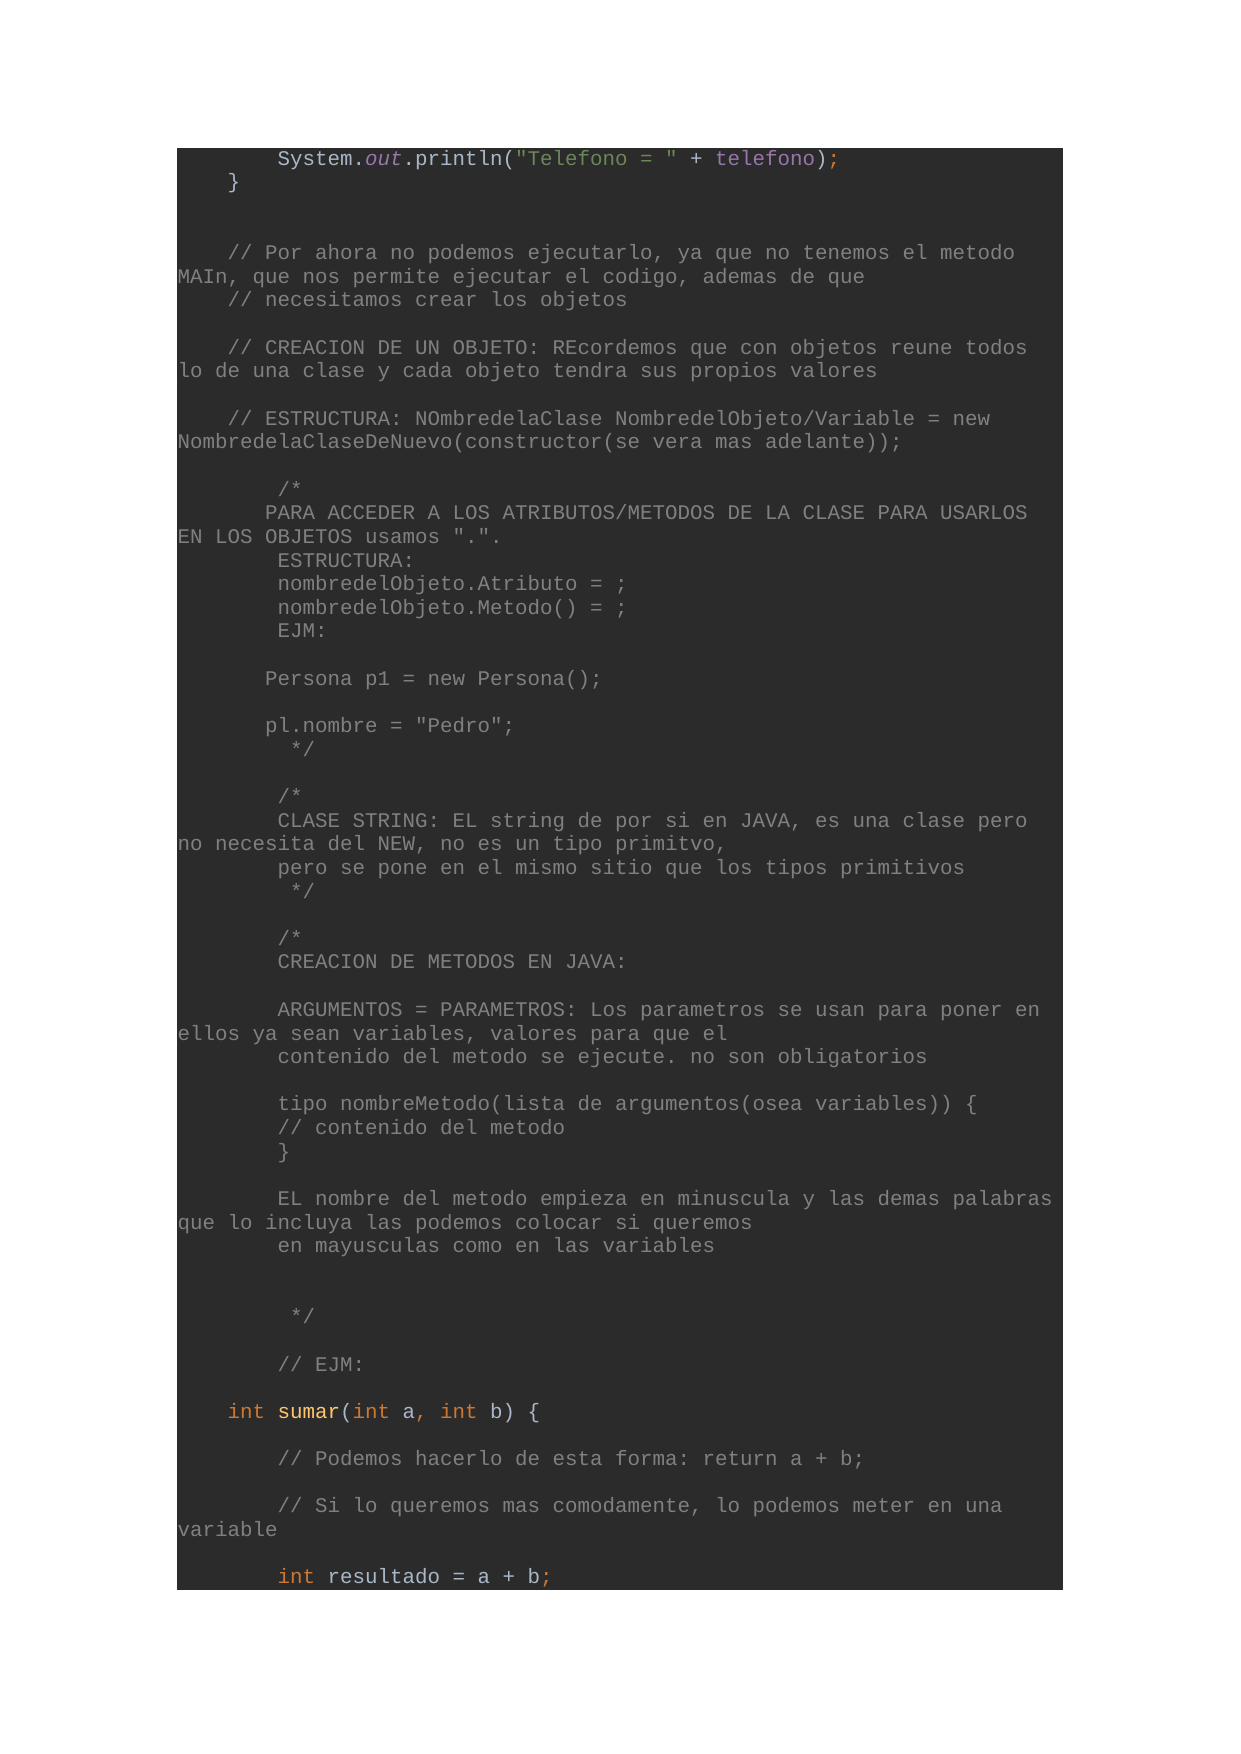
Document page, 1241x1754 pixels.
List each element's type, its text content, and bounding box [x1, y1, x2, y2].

text System.out.println("Telefono = " + telefono); } // Por ahora no podemos ejecutarlo, ya que no tenemos el metodo MAIn, que nos permite ejecutar el codigo, ademas de que // necesitamos crear los objetos // CREACION DE UN OBJETO: REcordemos que con objetos reune todos lo de una clase y cada objeto tendra sus propios valores // ESTRUCTURA: NOmbredelaClase NombredelObjeto/Variable = new NombredelaClaseDeNuevo(constructor(se vera mas adelante)); /* PARA ACCEDER A LOS ATRIBUTOS/METODOS DE LA CLASE PARA USARLOS EN LOS OBJETOS usamos ".". ESTRUCTURA: nombredelObjeto.Atributo = ; nombredelObjeto.Metodo() = ; EJM: Persona p1 = new Persona(); pl.nombre = "Pedro"; */ /* CLASE STRING: EL string de por si en JAVA, es una clase pero no necesita del NEW, no es un tipo primitvo, pero se pone en el mismo sitio que los tipos primitivos */ /* CREACION DE METODOS EN JAVA: ARGUMENTOS = PARAMETROS: Los parametros se usan para poner en ellos ya sean variables, valores para que el contenido del metodo se ejecute. no son obligatorios tipo nombreMetodo(lista de argumentos(osea variables)) { // contenido del metodo } EL nombre del metodo empieza en minuscula y las demas palabras que lo incluya las podemos colocar si queremos en mayusculas como en las variables */ // EJM: int sumar(int a, int b) { // Podemos hacerlo de esta forma: return a + b; // Si lo queremos mas comodamente, lo podemos meter en una variable int resultado = a + b; [177, 148, 1063, 1590]
